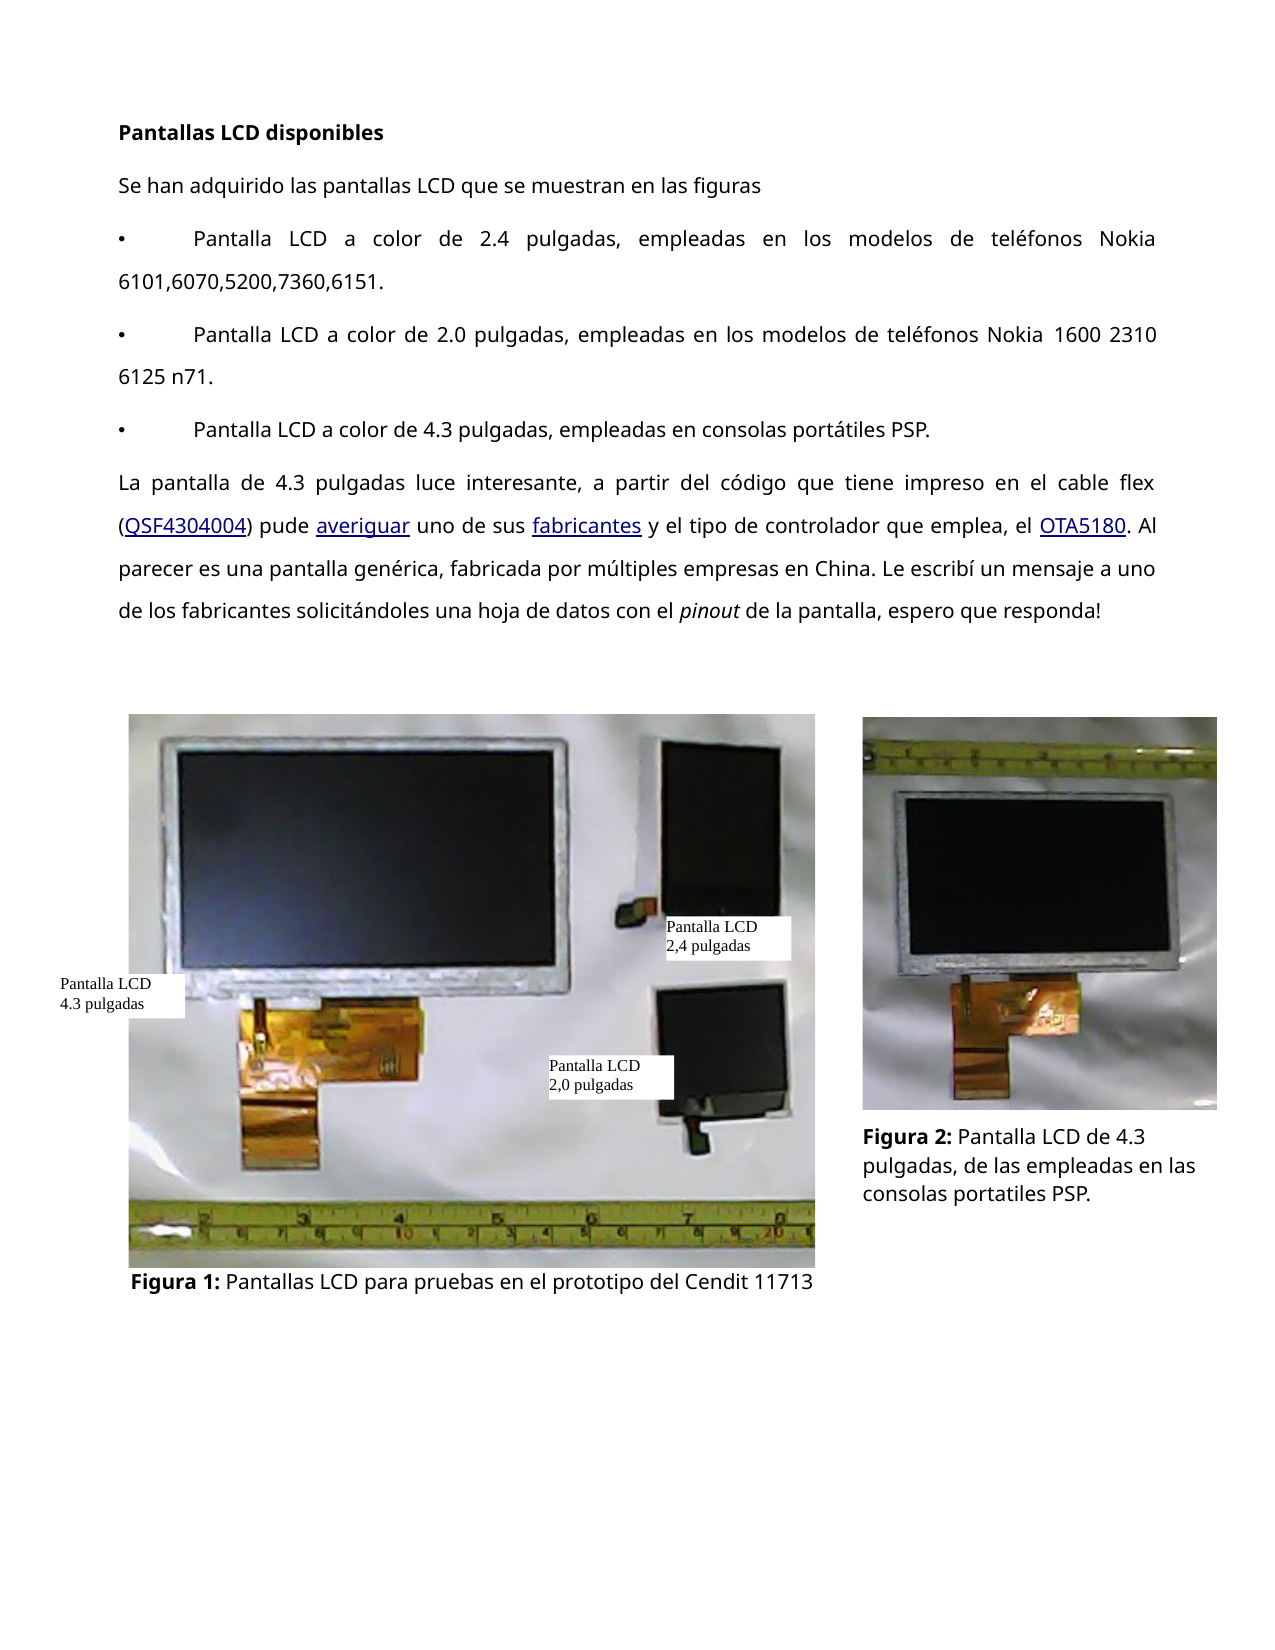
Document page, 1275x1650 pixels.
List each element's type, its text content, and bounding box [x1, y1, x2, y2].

picture [862, 717, 1217, 1110]
text Figura 2: Pantalla LCD de 4.3 pulgadas, de las empleadas en las consolas portatiles PSP. [862, 1110, 1217, 1208]
list La pantalla de 4.3 pulgadas luce interesante, a partir del código que tiene impreso en el cable flex (QSF4304004) pude averiguar uno de sus fabricantes y el tipo de controlador que emplea, el OTA5180. Al parecer es una pantalla genérica, fabricada por múltiples empresas en China. Le escribí un mensaje a uno de los fabricantes solicitándoles una hoja de datos con el pinout de la pantalla, espero que responda! [118, 468, 1157, 625]
list Pantallas LCD disponibles [118, 118, 1157, 147]
list Se han adquirido las pantallas LCD que se muestran en las figuras [118, 171, 1157, 199]
picture [128, 714, 816, 1268]
list Pantalla LCD a color de 2.4 pulgadas, empleadas en los modelos de teléfonos Nokia 6101,6070,5200,7360,6151. [118, 224, 1157, 295]
list Pantalla LCD a color de 4.3 pulgadas, empleadas en consolas portátiles PSP. [118, 415, 1157, 444]
text Figura 1: Pantallas LCD para pruebas en el prototipo del Cendit 11713 [128, 1268, 815, 1296]
list Pantalla LCD a color de 2.0 pulgadas, empleadas en los modelos de teléfonos Nokia 1600 2310 6125 n71. [118, 320, 1157, 391]
